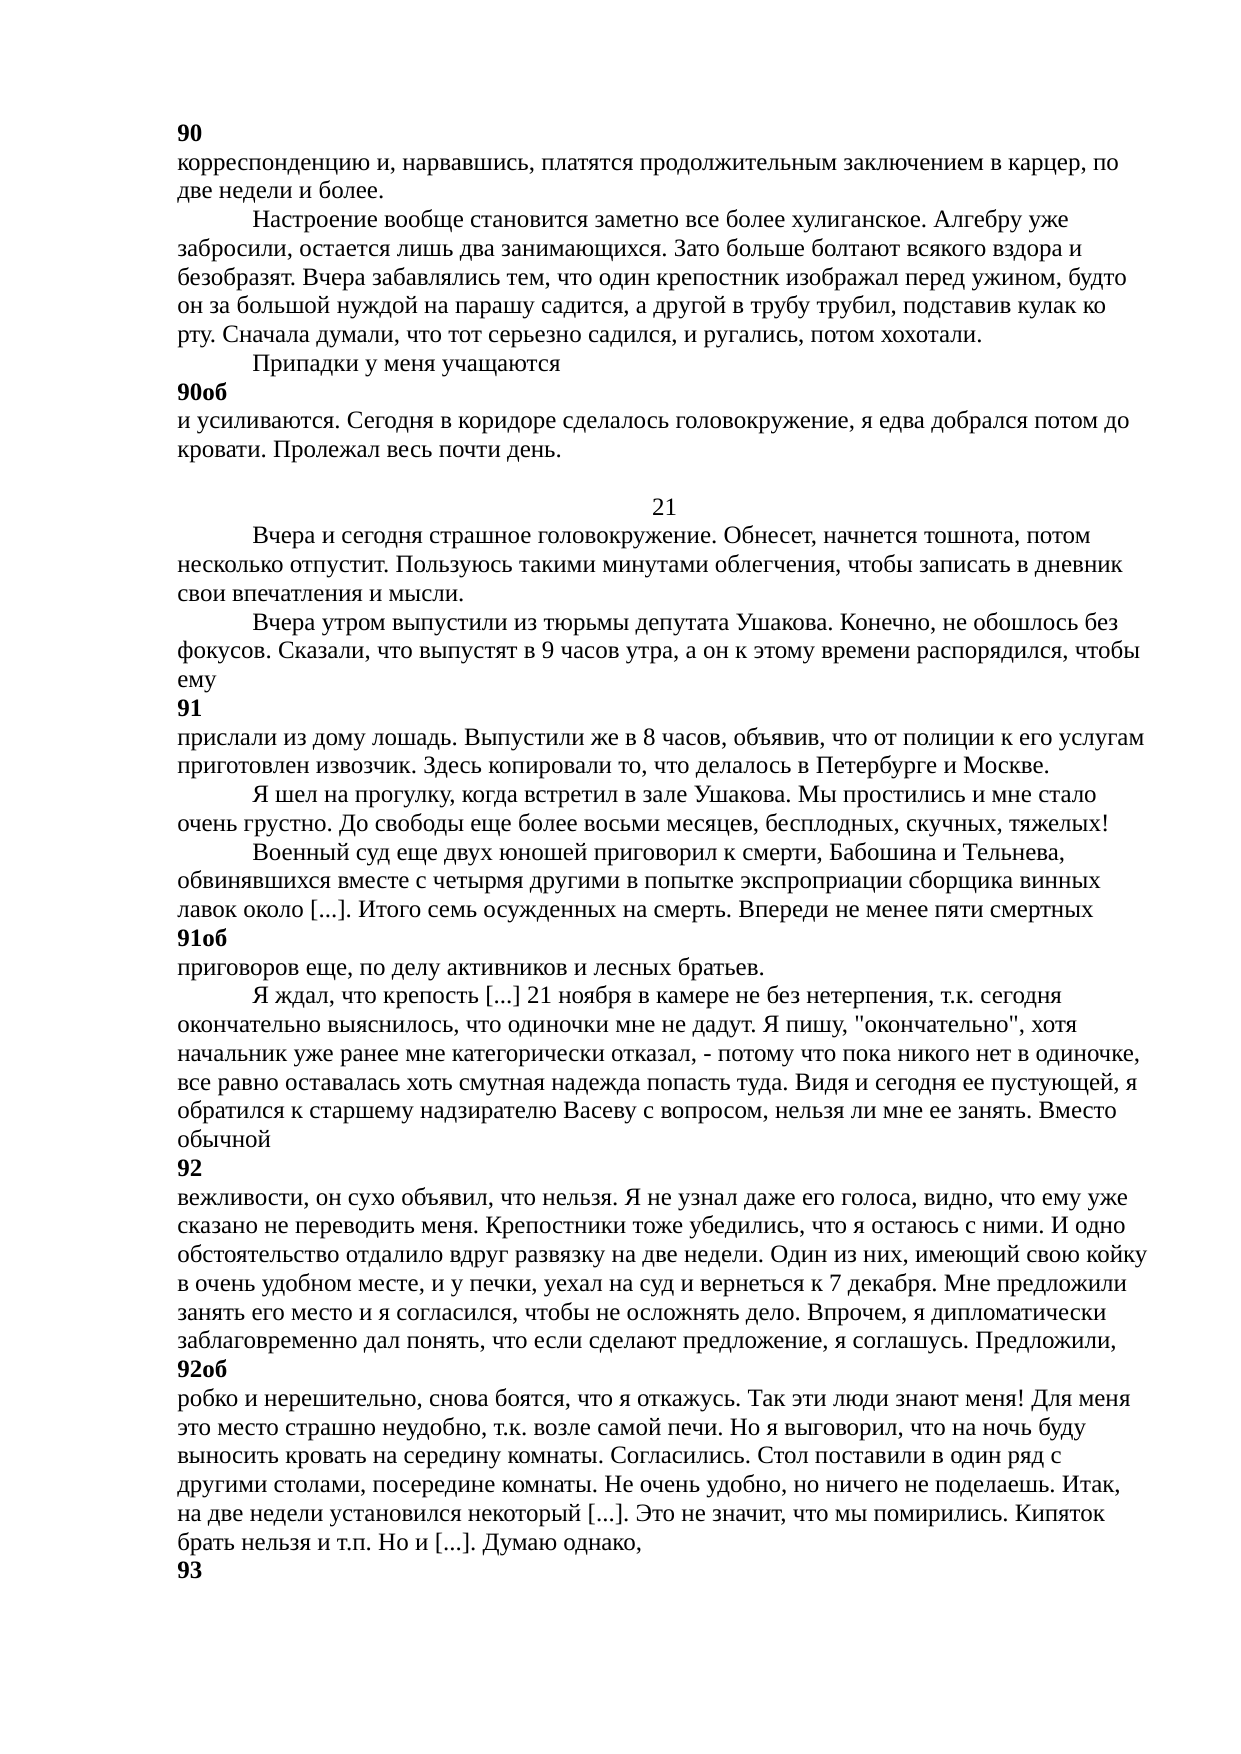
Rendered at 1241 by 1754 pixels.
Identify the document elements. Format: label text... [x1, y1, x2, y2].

text Припадки у меня учащаются [177, 348, 1152, 377]
text приговоров еще, по делу активников и лесных братьев. [177, 952, 1152, 981]
text 93 [177, 1556, 1152, 1584]
text вежливости, он сухо объявил, что нельзя. Я не узнал даже его голоса, видно, что ему уже сказано не переводить меня. Крепостники тоже убедились, что я остаюсь с ними. И одно обстоятельство отдалило вдруг развязку на две недели. Один из них, имеющий свою койку в очень удобном месте, и у печки, уехал на суд и вернеться к 7 декабря. Мне предложили занять его место и я согласился, чтобы не осложнять дело. Впрочем, я дипломатически заблаговременно дал понять, что если сделают предложение, я соглашусь. Предложили, [177, 1182, 1152, 1354]
text робко и нерешительно, снова боятся, что я откажусь. Так эти люди знают меня! Для меня это место страшно неудобно, т.к. возле самой печи. Но я выговорил, что на ночь буду выносить кровать на середину комнаты. Согласились. Стол поставили в один ряд с другими столами, посередине комнаты. Не очень удобно, но ничего не поделаешь. Итак, на две недели установился некоторый [...]. Это не значит, что мы помирились. Кипяток брать нельзя и т.п. Но и [...]. Думаю однако, [177, 1383, 1152, 1556]
text 90об [177, 377, 1152, 406]
text и усиливаются. Сегодня в коридоре сделалось головокружение, я едва добрался потом до кровати. Пролежал весь почти день. [177, 406, 1152, 463]
text Я шел на прогулку, когда встретил в зале Ушакова. Мы простились и мне стало очень грустно. До свободы еще более восьми месяцев, бесплодных, скучных, тяжелых! [177, 779, 1152, 837]
text Военный суд еще двух юношей приговорил к смерти, Бабошина и Тельнева, обвинявшихся вместе с четырмя другими в попытке экспроприации сборщика винных лавок около [...]. Итого семь осужденных на смерть. Впереди не менее пяти смертных [177, 837, 1152, 923]
text корреспонденцию и, нарвавшись, платятся продолжительным заключением в карцер, по две недели и более. [177, 147, 1152, 204]
text Вчера и сегодня страшное головокружение. Обнесет, начнется тошнота, потом несколько отпустит. Пользуюсь такими минутами облегчения, чтобы записать в дневник свои впечатления и мысли. [177, 521, 1152, 607]
text 90 [177, 118, 1152, 147]
text 92об [177, 1354, 1152, 1383]
text Вчера утром выпустили из тюрьмы депутата Ушакова. Конечно, не обошлось без фокусов. Сказали, что выпустят в 9 часов утра, а он к этому времени распорядился, чтобы ему [177, 607, 1152, 693]
text Настроение вообще становится заметно все более хулиганское. Алгебру уже забросили, остается лишь два занимающихся. Зато больше болтают всякого вздора и безобразят. Вчера забавлялись тем, что один крепостник изображал перед ужином, будто он за большой нуждой на парашу садится, а другой в трубу трубил, подставив кулак ко рту. Сначала думали, что тот серьезно садился, и ругались, потом хохотали. [177, 204, 1152, 348]
text 21 [177, 492, 1152, 521]
text 91 [177, 693, 1152, 722]
text Я ждал, что крепость [...] 21 ноября в камере не без нетерпения, т.к. сегодня окончательно выяснилось, что одиночки мне не дадут. Я пишу, "окончательно", хотя начальник уже ранее мне категорически отказал, - потому что пока никого нет в одиночке, все равно оставалась хоть смутная надежда попасть туда. Видя и сегодня ее пустующей, я обратился к старшему надзирателю Васеву с вопросом, нельзя ли мне ее занять. Вместо обычной [177, 981, 1152, 1153]
text 92 [177, 1153, 1152, 1182]
text 91об [177, 923, 1152, 952]
text прислали из дому лошадь. Выпустили же в 8 часов, объявив, что от полиции к его услугам приготовлен извозчик. Здесь копировали то, что делалось в Петербурге и Москве. [177, 722, 1152, 779]
